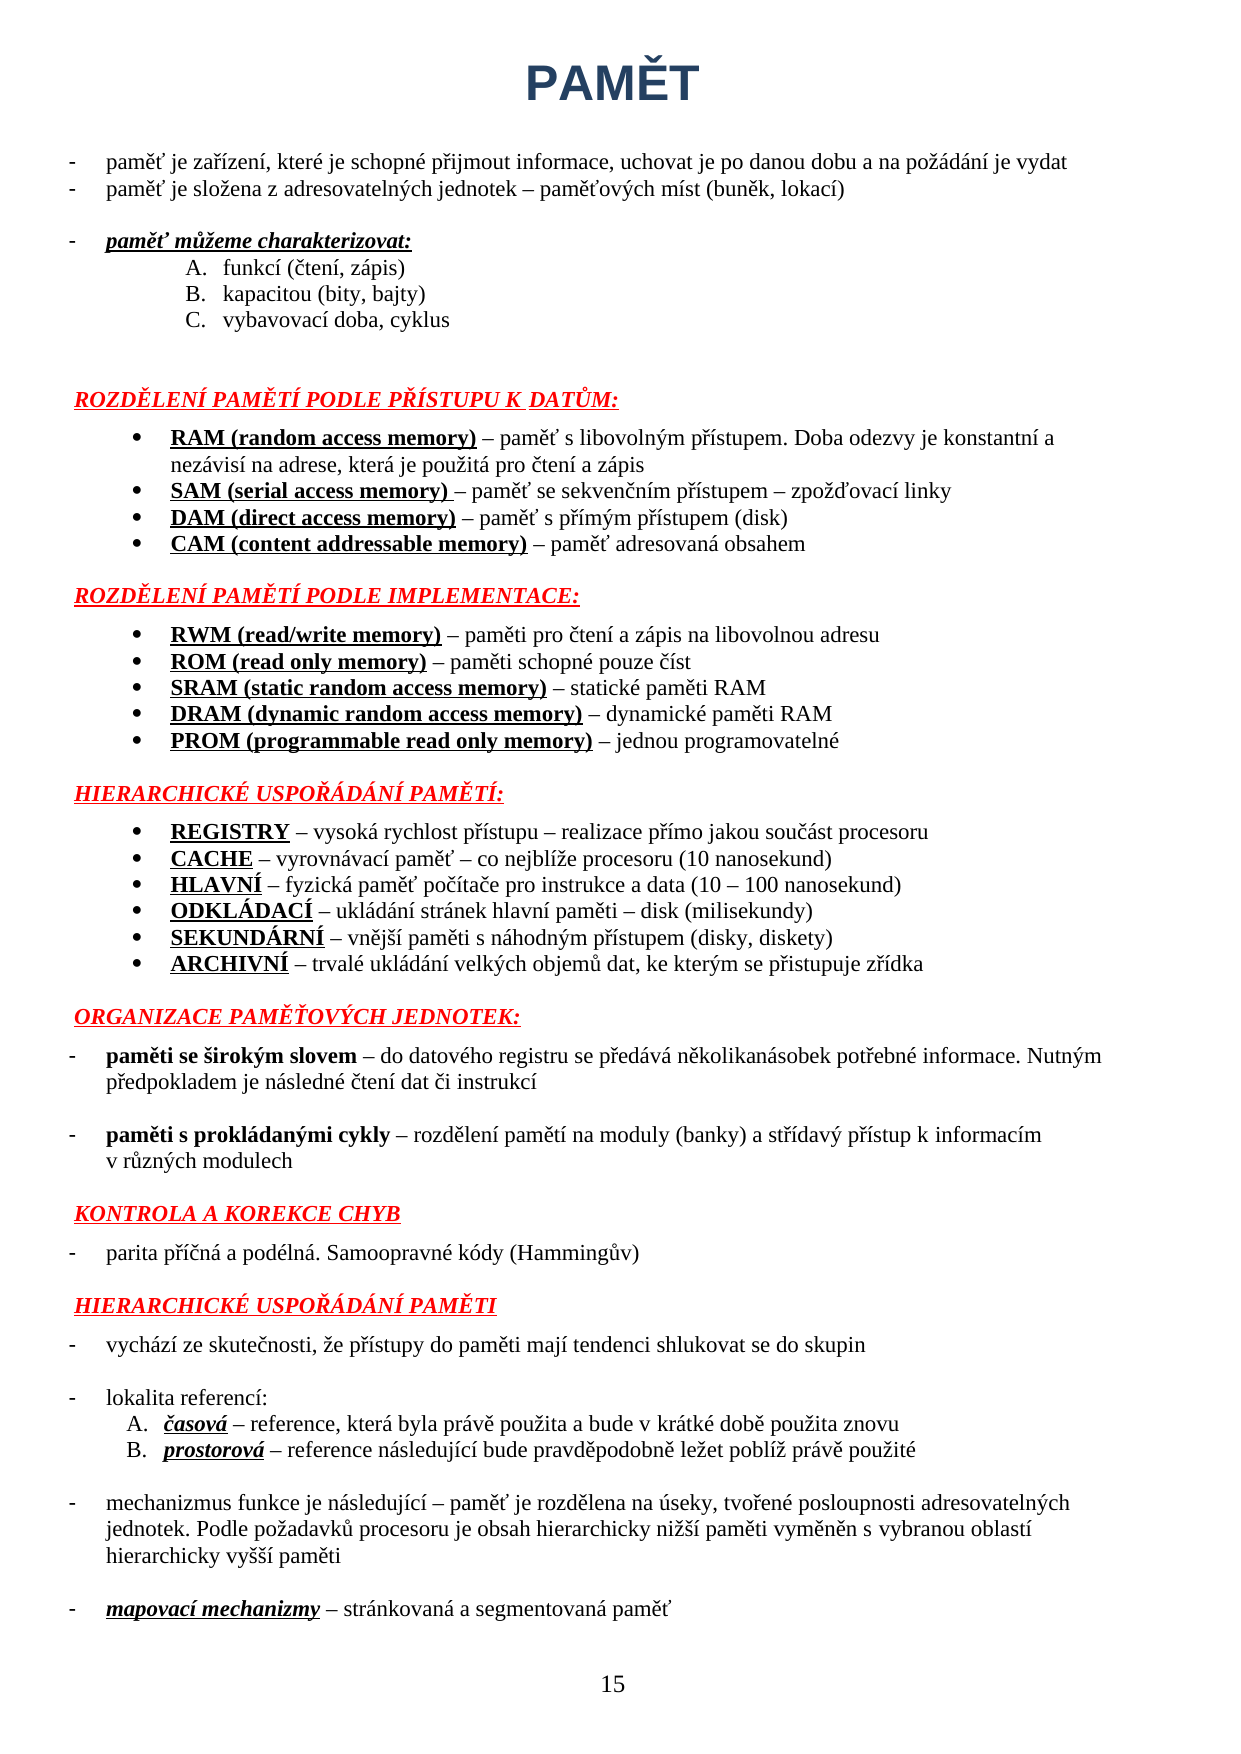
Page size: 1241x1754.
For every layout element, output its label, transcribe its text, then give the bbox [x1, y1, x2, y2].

text KONTROLA A KOREKCE CHYB [74, 1200, 1151, 1226]
list paměti s prokládanými cykly – rozdělení pamětí na moduly (banky) a střídavý přístup k informacím v různých modulech [90, 1121, 1137, 1174]
text HIERARCHICKÉ USPOŘÁDÁNÍ PAMĚTI [74, 1292, 1151, 1318]
text PAMĚT [162, 53, 1063, 111]
list funkcí (čtení, zápis) [207, 254, 1137, 280]
list SAM (serial access memory) – paměť se sekvenčním přístupem – zpožďovací linky [133, 477, 1093, 503]
list CAM (content addressable memory) – paměť adresovaná obsahem [133, 530, 1093, 556]
list REGISTRY – vysoká rychlost přístupu – realizace přímo jakou součást procesoru [133, 818, 1093, 845]
list vychází ze skutečnosti, že přístupy do paměti mají tendenci shlukovat se do skupin [90, 1331, 1137, 1357]
list DRAM (dynamic random access memory) – dynamické paměti RAM [133, 701, 1093, 727]
list ROM (read only memory) – paměti schopné pouze číst [133, 648, 1093, 674]
list DAM (direct access memory) – paměť s přímým přístupem (disk) [133, 503, 1093, 530]
text ORGANIZACE PAMĚŤOVÝCH JEDNOTEK: [74, 1003, 1151, 1029]
list časová – reference, která byla právě použita a bude v krátké době použita znovu [148, 1410, 1137, 1436]
list paměť je složena z adresovatelných jednotek – paměťových míst (buněk, lokací) [90, 174, 1137, 201]
text ROZDĚLENÍ PAMĚTÍ PODLE IMPLEMENTACE: [74, 583, 1151, 609]
list ODKLÁDACÍ – ukládání stránek hlavní paměti – disk (milisekundy) [133, 897, 1093, 924]
list prostorová – reference následující bude pravděpodobně ležet poblíž právě použité [148, 1436, 1137, 1463]
list lokalita referencí: [90, 1383, 1137, 1410]
list kapacitou (bity, bajty) [207, 280, 1137, 307]
list RWM (read/write memory) – paměti pro čtení a zápis na libovolnou adresu [133, 621, 1093, 648]
list mechanizmus funkce je následující – paměť je rozdělena na úseky, tvořené posloupnosti adresovatelných jednotek. Podle požadavků procesoru je obsah hierarchicky nižší paměti vyměněn s vybranou oblastí hierarchicky vyšší paměti [90, 1489, 1137, 1568]
list paměť je zařízení, které je schopné přijmout informace, uchovat je po danou dobu a na požádání je vydat [90, 148, 1137, 174]
list paměť můžeme charakterizovat: [90, 227, 1137, 254]
list RAM (random access memory) – paměť s libovolným přístupem. Doba odezvy je konstantní a nezávisí na adrese, která je použitá pro čtení a zápis [133, 424, 1093, 477]
list paměti se širokým slovem – do datového registru se předává několikanásobek potřebné informace. Nutným předpokladem je následné čtení dat či instrukcí [90, 1042, 1137, 1094]
list parita příčná a podélná. Samoopravné kódy (Hammingův) [90, 1239, 1137, 1265]
text ROZDĚLENÍ PAMĚTÍ PODLE PŘÍSTUPU K DATŮM: [74, 386, 1151, 412]
list HLAVNÍ – fyzická paměť počítače pro instrukce a data (10 – 100 nanosekund) [133, 871, 1093, 897]
list SEKUNDÁRNÍ – vnější paměti s náhodným přístupem (disky, diskety) [133, 924, 1093, 950]
list CACHE – vyrovnávací paměť – co nejblíže procesoru (10 nanosekund) [133, 845, 1093, 871]
list PROM (programmable read only memory) – jednou programovatelné [133, 727, 1093, 753]
list SRAM (static random access memory) – statické paměti RAM [133, 674, 1093, 701]
text HIERARCHICKÉ USPOŘÁDÁNÍ PAMĚTÍ: [74, 779, 1151, 806]
list vybavovací doba, cyklus [207, 307, 1137, 333]
list mapovací mechanizmy – stránkovaná a segmentovaná paměť [90, 1594, 1137, 1621]
list ARCHIVNÍ – trvalé ukládání velkých objemů dat, ke kterým se přistupuje zřídka [133, 950, 1093, 977]
